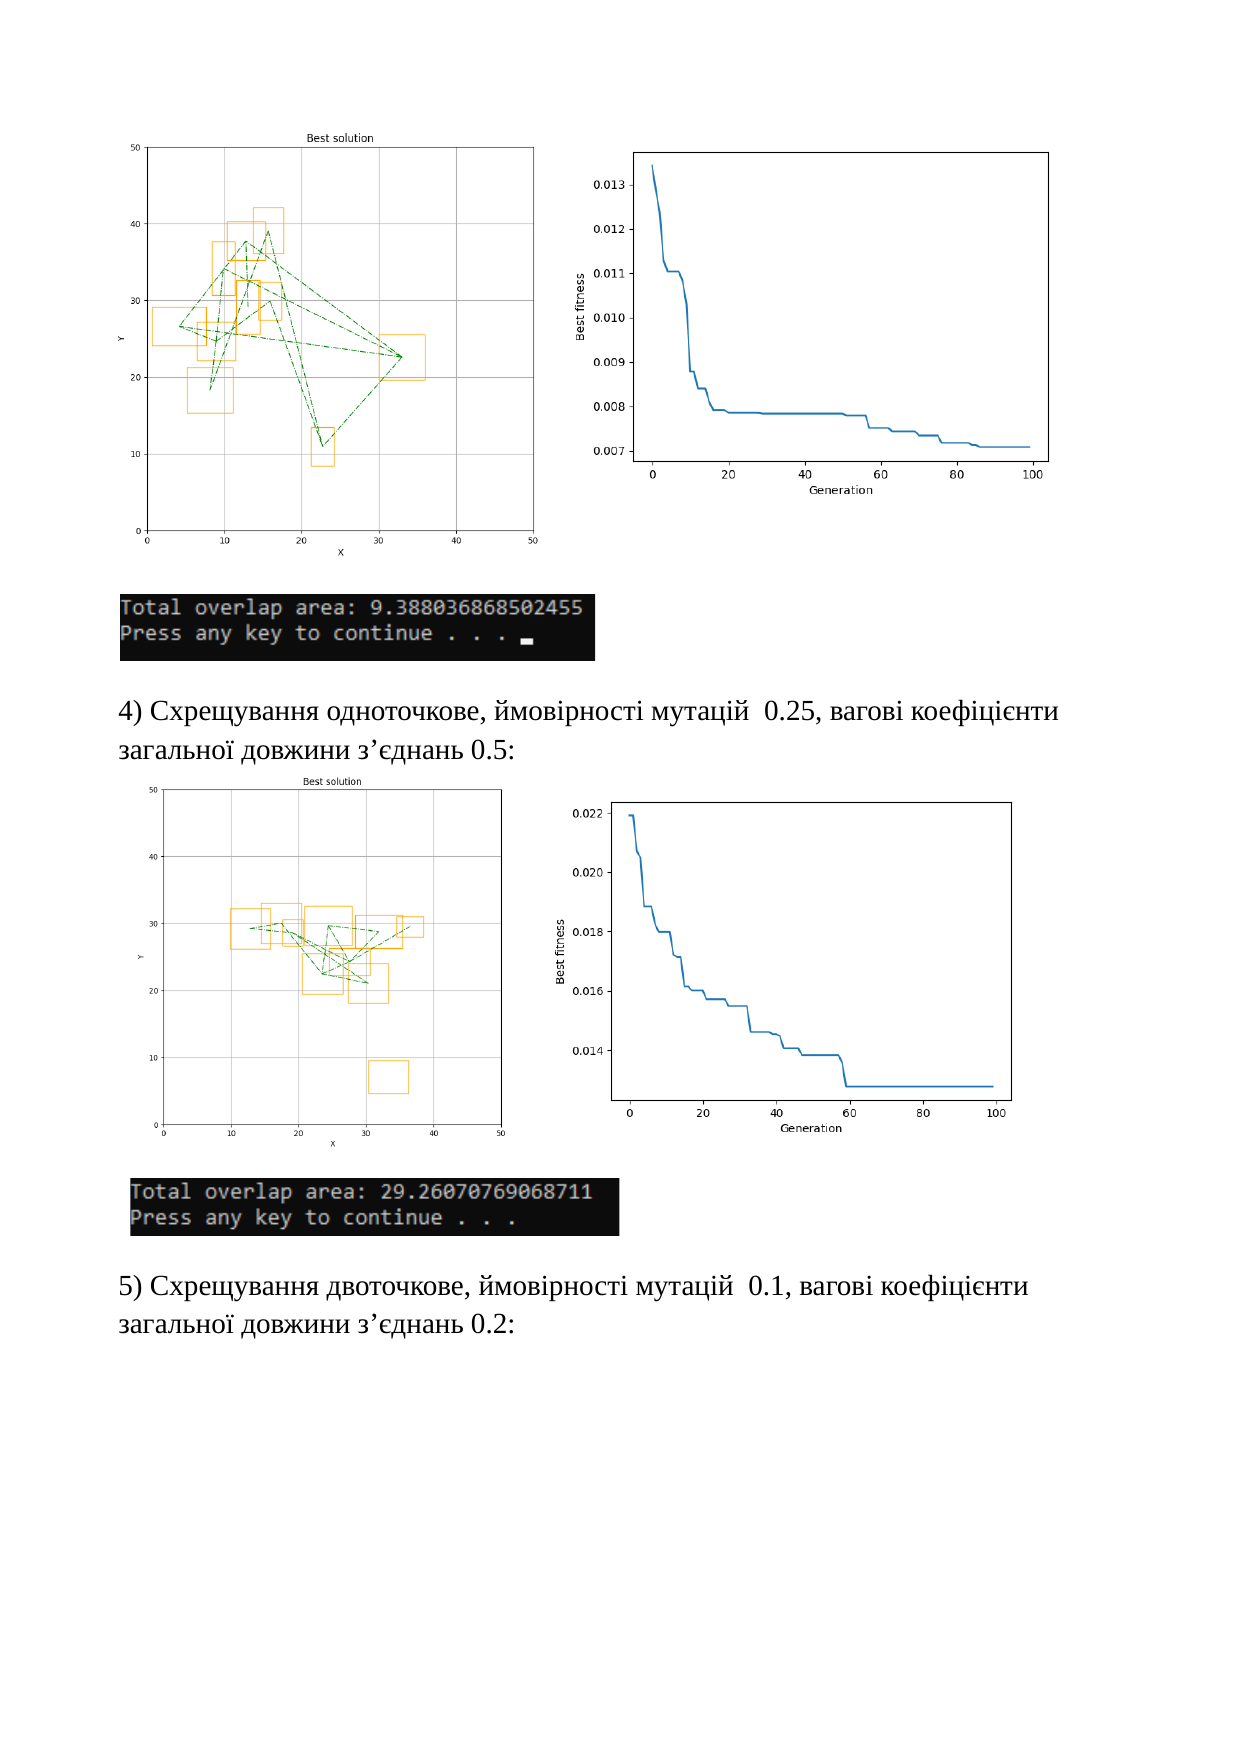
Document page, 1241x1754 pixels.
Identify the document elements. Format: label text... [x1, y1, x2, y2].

text 4) Схрещування одноточкове, ймовірності мутацій 0.25, вагові коефіцієнти загальної довжини з’єднань 0.5: [118, 693, 1122, 765]
picture [110, 118, 548, 570]
picture [571, 145, 1082, 494]
picture [552, 789, 1034, 1136]
picture [130, 1178, 620, 1236]
picture [129, 770, 508, 1152]
picture [120, 594, 596, 661]
text 5) Схрещування двоточкове, ймовірності мутацій 0.1, вагові коефіцієнти загальної довжини з’єднань 0.2: [118, 1268, 1122, 1340]
